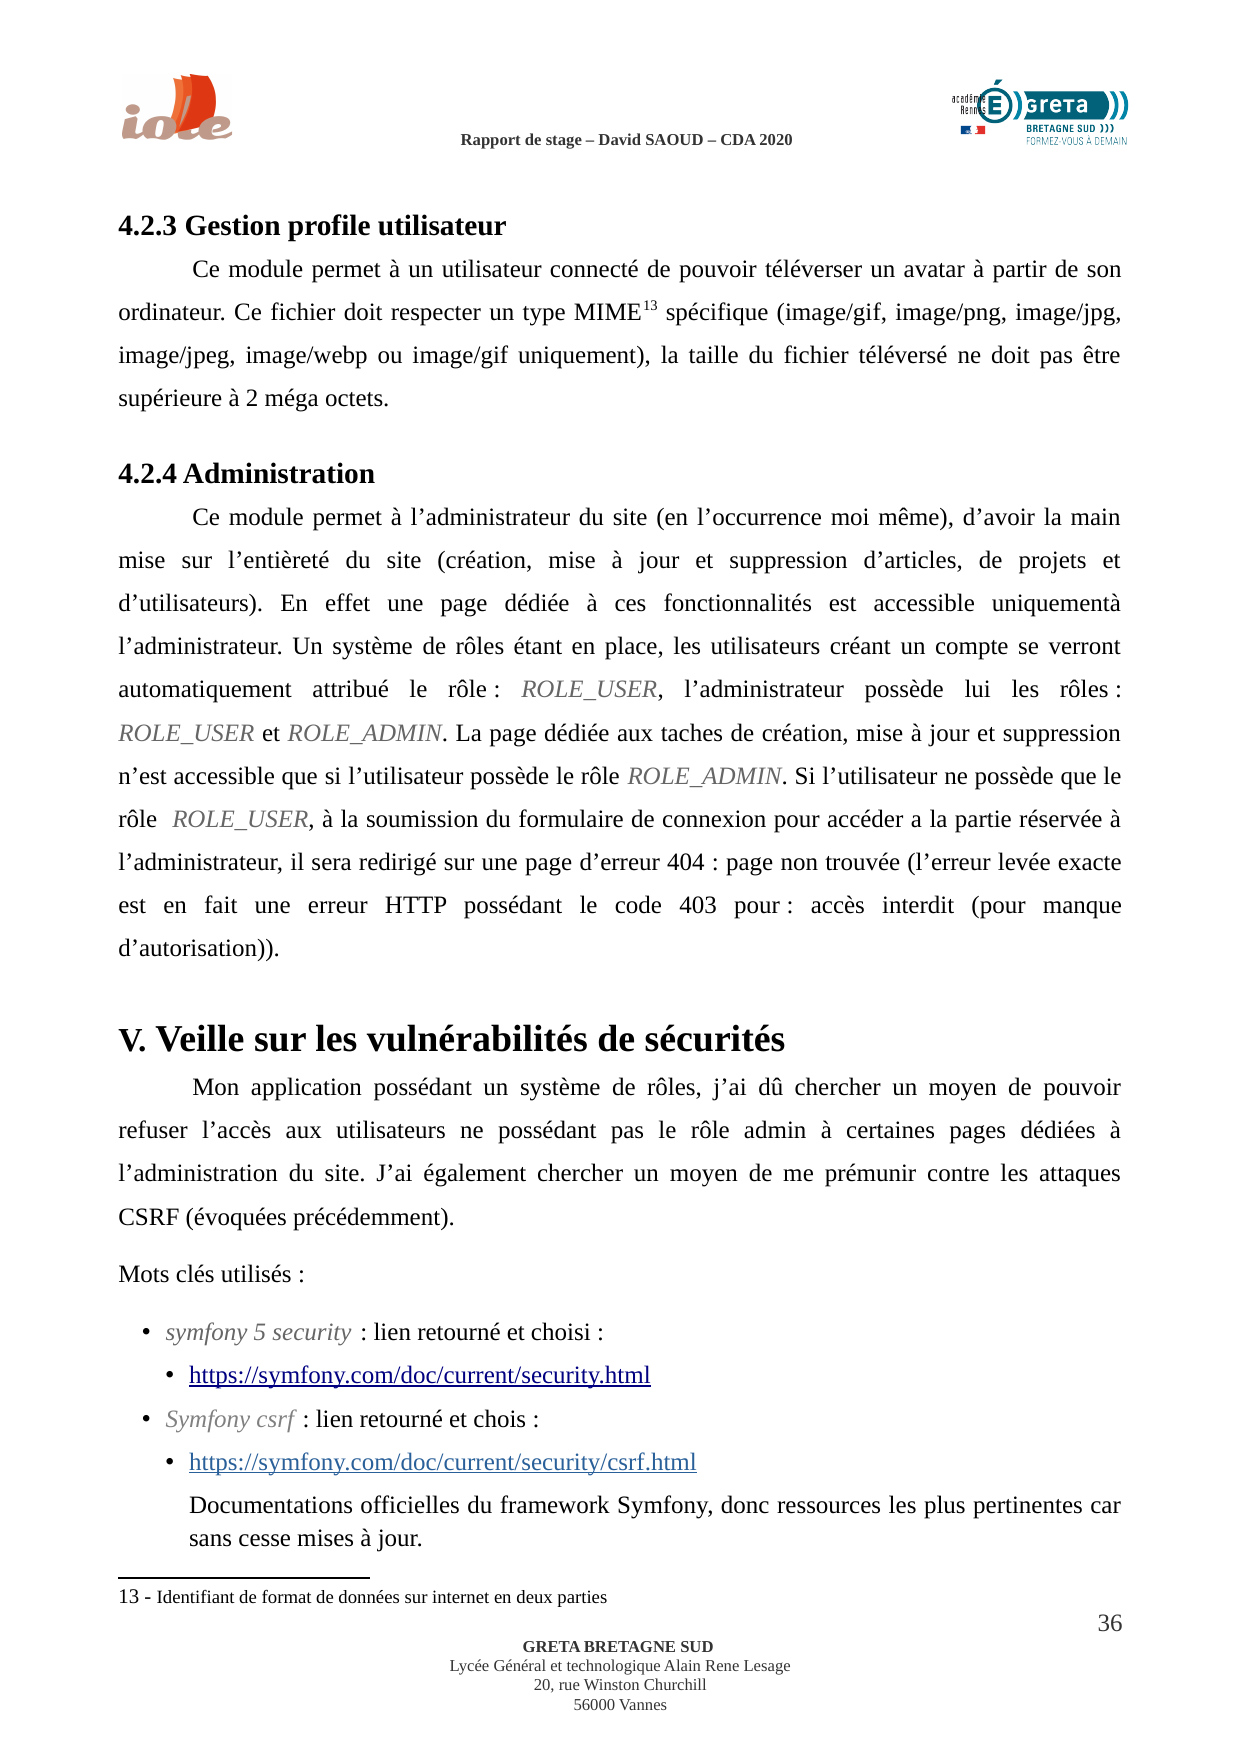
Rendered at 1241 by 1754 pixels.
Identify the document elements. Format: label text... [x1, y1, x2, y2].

text Mon application possédant un système de rôles, j’ai dû chercher un moyen de pouvoir refuser l’accès aux utilisateurs ne possédant pas le rôle admin à certaines pages dédiées à l’administration du site. J’ai également chercher un moyen de me prémunir contre les attaques CSRF (évoquées précédemment). [118, 1072, 1122, 1230]
list https://symfony.com/doc/current/security/csrf.html [165, 1447, 1122, 1476]
list Symfony csrf : lien retourné et chois : [142, 1404, 1122, 1432]
subtitle 4.2.4 Administration [118, 456, 1122, 489]
picture [121, 74, 233, 140]
list https://symfony.com/doc/current/security.html [165, 1360, 1122, 1389]
subtitle V. Veille sur les vulnérabilités de sécurités [118, 1016, 1122, 1060]
text Mots clés utilisés : [118, 1259, 1122, 1288]
subtitle 4.2.3 Gestion profile utilisateur [118, 208, 1122, 242]
text Ce module permet à l’administrateur du site (en l’occurrence moi même), d’avoir la main mise sur l’entièreté du site (création, mise à jour et suppression d’articles, de projets et d’utilisateurs). En effet une page dédiée à ces fonctionnalités est accessible uniquementà l’administrateur. Un système de rôles étant en place, les utilisateurs créant un compte se verront automatiquement attribué le rôle : ROLE_USER, l’administrateur possède lui les rôles : ROLE_USER et ROLE_ADMIN. La page dédiée aux taches de création, mise à jour et suppression n’est accessible que si l’utilisateur possède le rôle ROLE_ADMIN. Si l’utilisateur ne possède que le rôle ROLE_USER, à la soumission du formulaire de connexion pour accéder a la partie réservée à l’administrateur, il sera redirigé sur une page d’erreur 404 : page non trouvée (l’erreur levée exacte est en fait une erreur HTTP possédant le code 403 pour : accès interdit (pour manque d’autorisation)). [118, 502, 1122, 962]
text - Identifiant de format de données sur internet en deux parties [118, 1584, 1122, 1608]
list Documentations officielles du framework Symfony, donc ressources les plus pertinentes car sans cesse mises à jour. [165, 1490, 1122, 1552]
picture [950, 76, 1131, 147]
text Ce module permet à un utilisateur connecté de pouvoir téléverser un avatar à partir de son ordinateur. Ce fichier doit respecter un type MIME spécifique (image/gif, image/png, image/jpg, image/jpeg, image/webp ou image/gif uniquement), la taille du fichier téléversé ne doit pas être supérieure à 2 méga octets. [118, 254, 1122, 412]
list symfony 5 security : lien retourné et choisi : [142, 1317, 1122, 1346]
